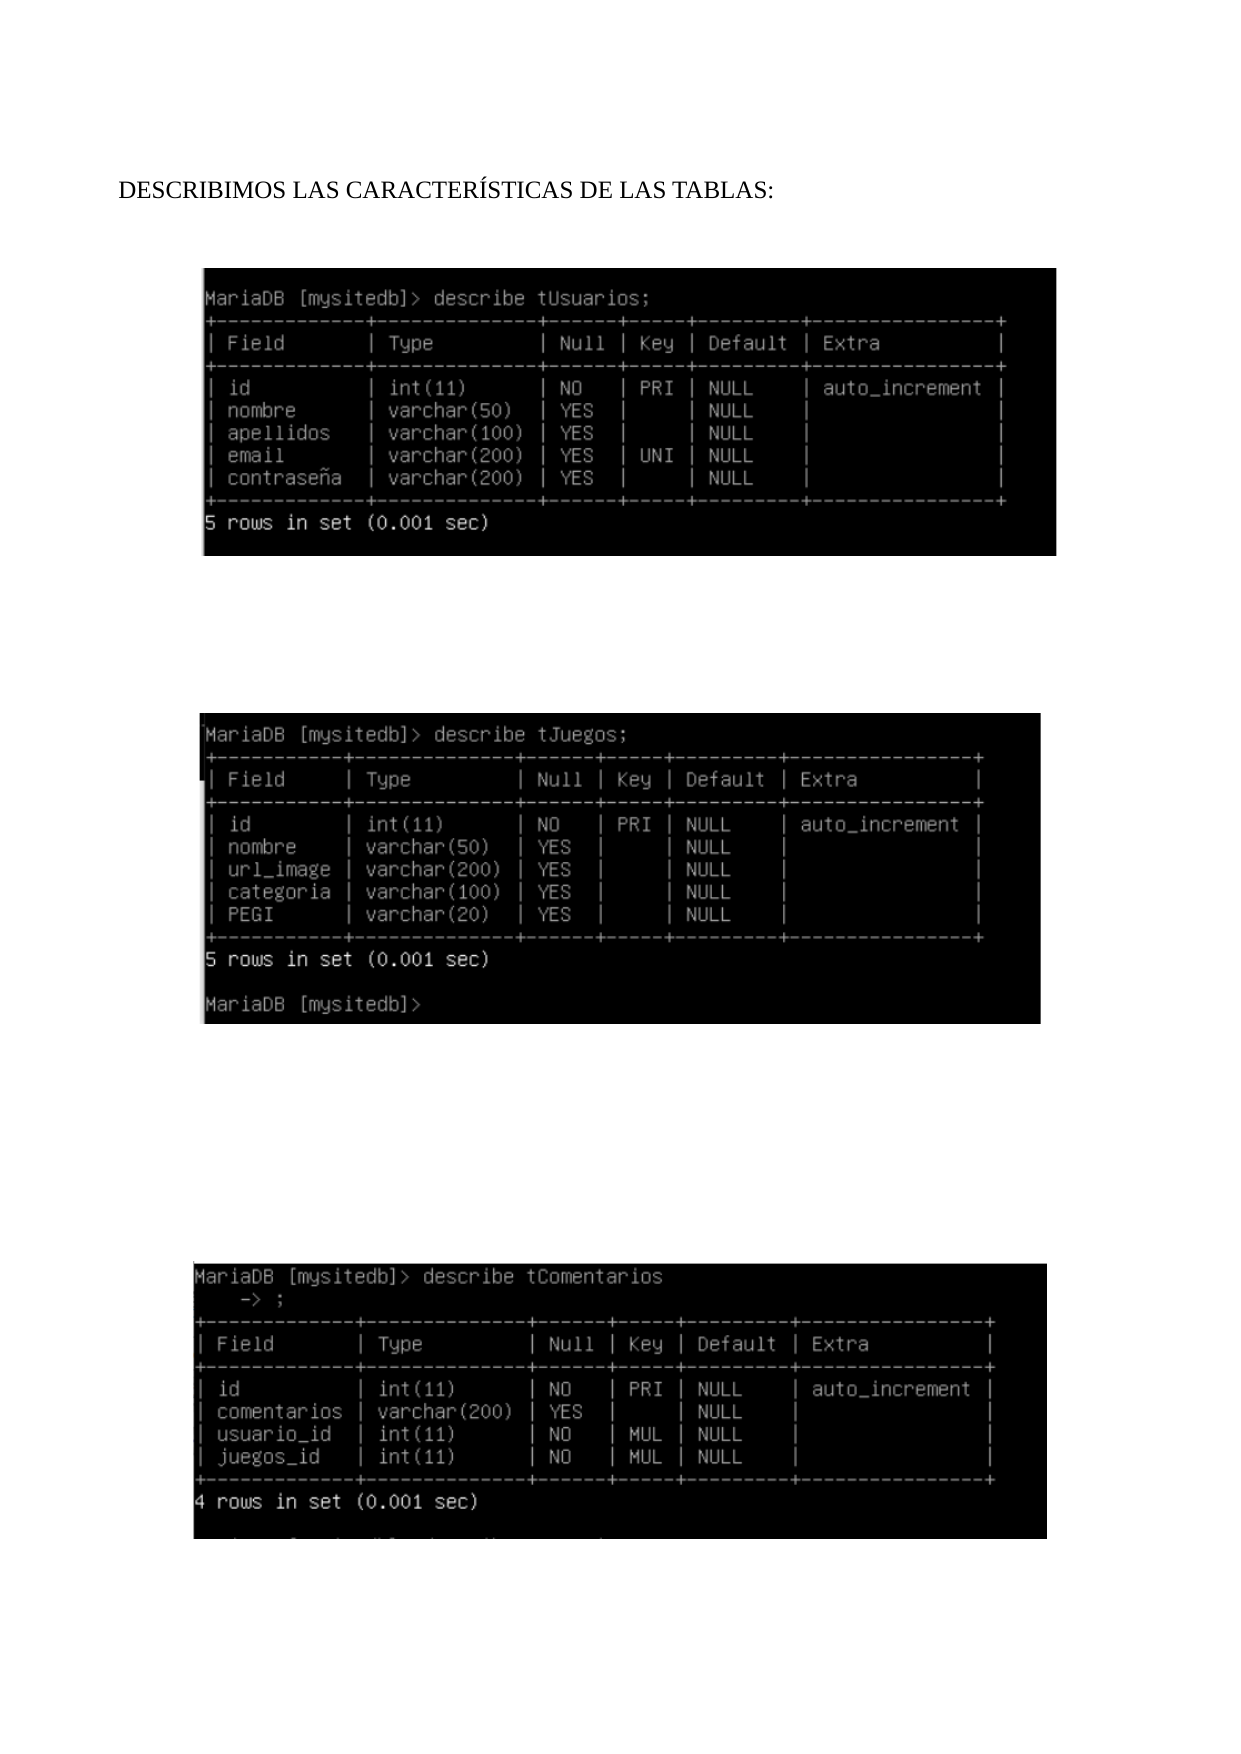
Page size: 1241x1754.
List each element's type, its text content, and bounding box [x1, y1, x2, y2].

picture [201, 268, 1057, 556]
picture [199, 713, 1041, 1024]
picture [193, 1261, 1047, 1539]
text DESCRIBIMOS LAS CARACTERÍSTICAS DE LAS TABLAS: [118, 176, 1122, 204]
